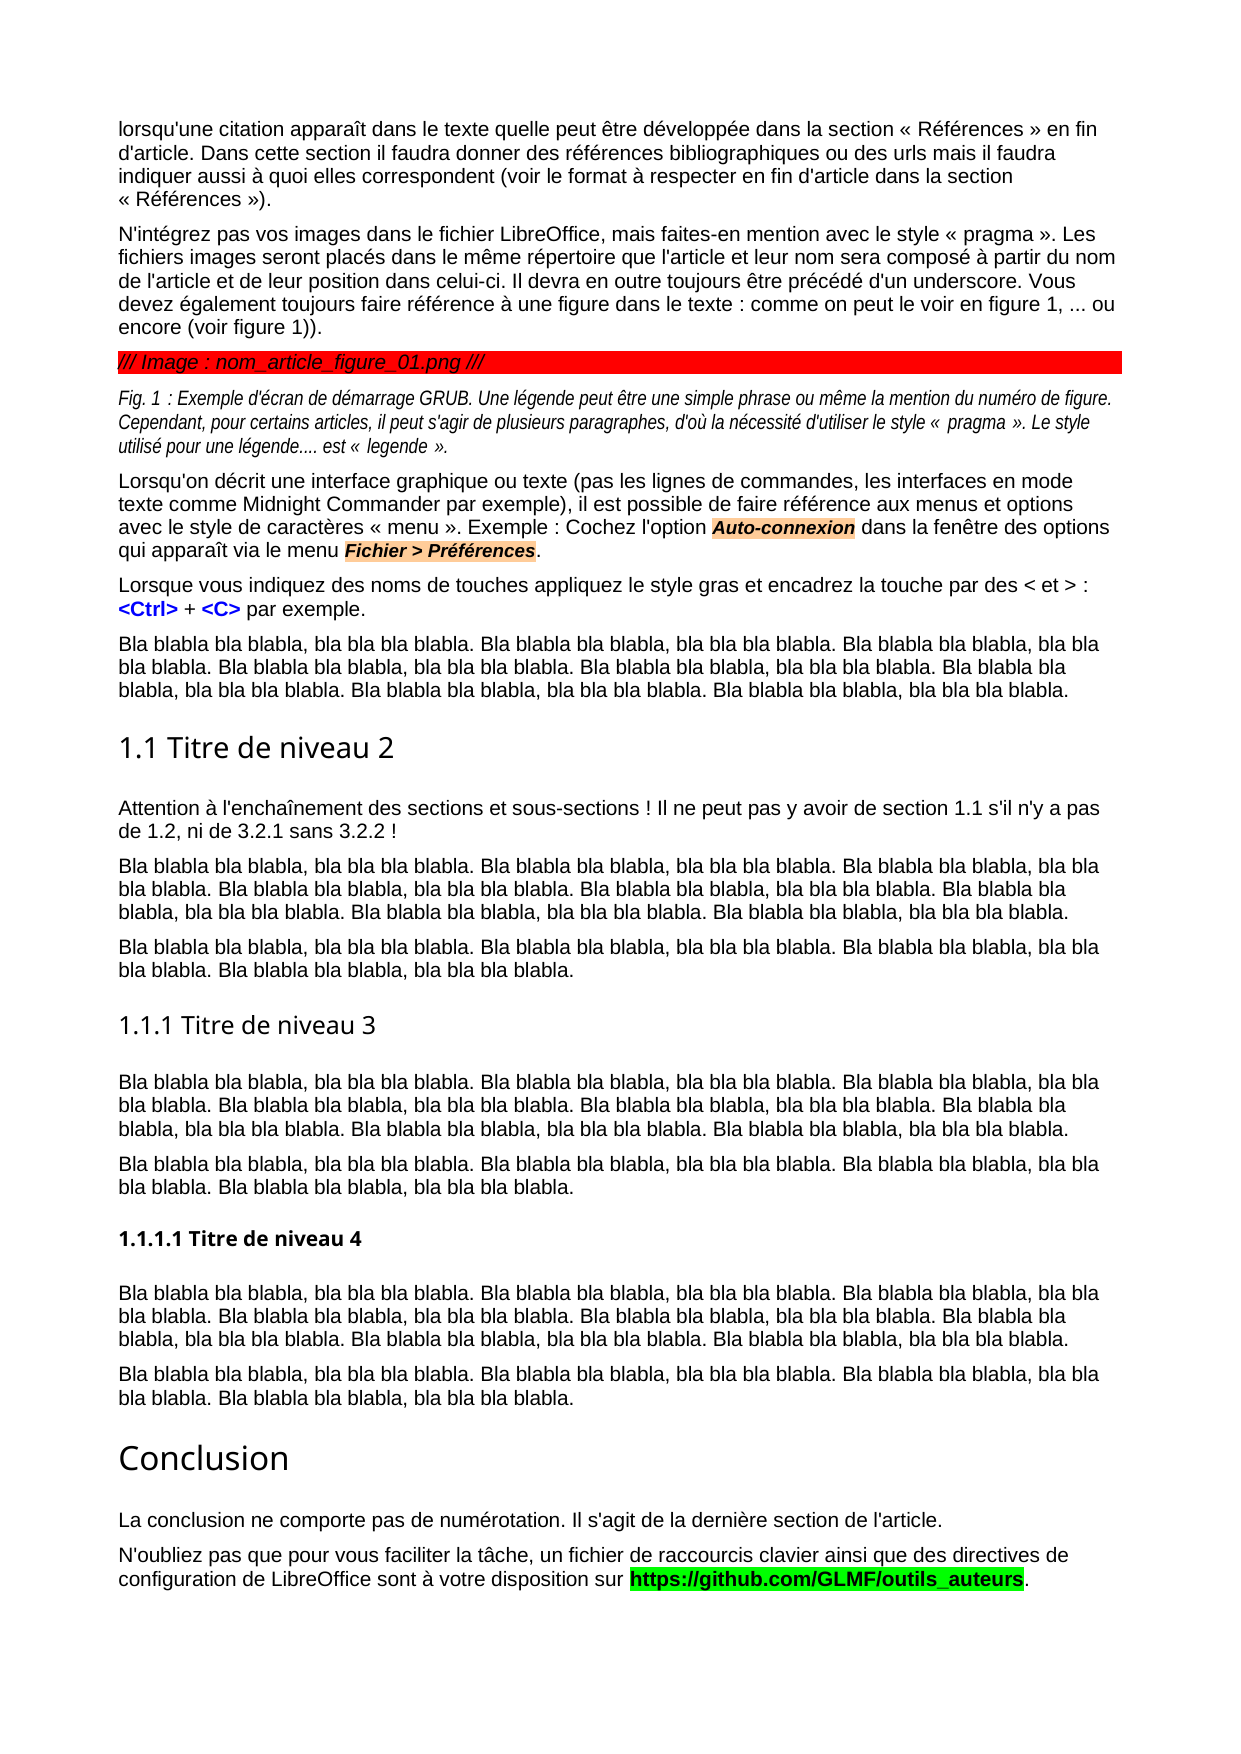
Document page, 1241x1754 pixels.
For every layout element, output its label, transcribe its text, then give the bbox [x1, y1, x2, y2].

text Attention à l'enchaînement des sections et sous-sections ! Il ne peut pas y avoir de section 1.1 s'il n'y a pas de 1.2, ni de 3.2.1 sans 3.2.2 ! [118, 796, 1122, 843]
text Lorsque vous indiquez des noms de touches appliquez le style gras et encadrez la touche par des < et > : <Ctrl> + <C> par exemple. [118, 574, 1122, 621]
subtitle 1.1 Titre de niveau 2 [118, 727, 1122, 767]
text Bla blabla bla blabla, bla bla bla blabla. Bla blabla bla blabla, bla bla bla blabla. Bla blabla bla blabla, bla bla bla blabla. Bla blabla bla blabla, bla bla bla blabla. Bla blabla bla blabla, bla bla bla blabla. Bla blabla bla blabla, bla bla bla blabla. Bla blabla bla blabla, bla bla bla blabla. Bla blabla bla blabla, bla bla bla blabla. [118, 854, 1122, 924]
text La conclusion ne comporte pas de numérotation. Il s'agit de la dernière section de l'article. [118, 1509, 1122, 1532]
text N'oubliez pas que pour vous faciliter la tâche, un fichier de raccourcis clavier ainsi que des directives de configuration de LibreOffice sont à votre disposition sur https://github.com/GLMF/outils_auteurs. [118, 1544, 1122, 1591]
text Bla blabla bla blabla, bla bla bla blabla. Bla blabla bla blabla, bla bla bla blabla. Bla blabla bla blabla, bla bla bla blabla. Bla blabla bla blabla, bla bla bla blabla. Bla blabla bla blabla, bla bla bla blabla. Bla blabla bla blabla, bla bla bla blabla. Bla blabla bla blabla, bla bla bla blabla. Bla blabla bla blabla, bla bla bla blabla. [118, 632, 1122, 702]
text Bla blabla bla blabla, bla bla bla blabla. Bla blabla bla blabla, bla bla bla blabla. Bla blabla bla blabla, bla bla bla blabla. Bla blabla bla blabla, bla bla bla blabla. [118, 1152, 1122, 1199]
text Bla blabla bla blabla, bla bla bla blabla. Bla blabla bla blabla, bla bla bla blabla. Bla blabla bla blabla, bla bla bla blabla. Bla blabla bla blabla, bla bla bla blabla. Bla blabla bla blabla, bla bla bla blabla. Bla blabla bla blabla, bla bla bla blabla. Bla blabla bla blabla, bla bla bla blabla. Bla blabla bla blabla, bla bla bla blabla. [118, 1071, 1122, 1141]
text Bla blabla bla blabla, bla bla bla blabla. Bla blabla bla blabla, bla bla bla blabla. Bla blabla bla blabla, bla bla bla blabla. Bla blabla bla blabla, bla bla bla blabla. [118, 936, 1122, 982]
text N'intégrez pas vos images dans le fichier LibreOffice, mais faites-en mention avec le style « pragma ». Les fichiers images seront placés dans le même répertoire que l'article et leur nom sera composé à partir du nom de l'article et de leur position dans celui-ci. Il devra en outre toujours être précédé d'un underscore. Vous devez également toujours faire référence à une figure dans le texte : comme on peut le voir en figure 1, ... ou encore (voir figure 1)). [118, 223, 1122, 339]
text /// Image : nom_article_figure_01.png /// [118, 351, 1122, 374]
text Bla blabla bla blabla, bla bla bla blabla. Bla blabla bla blabla, bla bla bla blabla. Bla blabla bla blabla, bla bla bla blabla. Bla blabla bla blabla, bla bla bla blabla. [118, 1363, 1122, 1409]
text lorsqu'une citation apparaît dans le texte quelle peut être développée dans la section « Références » en fin d'article. Dans cette section il faudra donner des références bibliographiques ou des urls mais il faudra indiquer aussi à quoi elles correspondent (voir le format à respecter en fin d'article dans la section « Références »). [118, 118, 1122, 211]
text Bla blabla bla blabla, bla bla bla blabla. Bla blabla bla blabla, bla bla bla blabla. Bla blabla bla blabla, bla bla bla blabla. Bla blabla bla blabla, bla bla bla blabla. Bla blabla bla blabla, bla bla bla blabla. Bla blabla bla blabla, bla bla bla blabla. Bla blabla bla blabla, bla bla bla blabla. Bla blabla bla blabla, bla bla bla blabla. [118, 1281, 1122, 1351]
subtitle Conclusion [118, 1434, 1122, 1479]
subtitle 1.1.1.1 Titre de niveau 4 [118, 1224, 1122, 1252]
text Fig. 1 : Exemple d'écran de démarrage GRUB. Une légende peut être une simple phrase ou même la mention du numéro de figure. Cependant, pour certains articles, il peut s'agir de plusieurs paragraphes, d'où la nécessité d'utiliser le style « pragma ». Le style utilisé pour une légende.... est « legende ». [118, 386, 1122, 458]
subtitle 1.1.1 Titre de niveau 3 [118, 1007, 1122, 1041]
text Lorsqu'on décrit une interface graphique ou texte (pas les lignes de commandes, les interfaces en mode texte comme Midnight Commander par exemple), il est possible de faire référence aux menus et options avec le style de caractères « menu ». Exemple : Cochez l'option Auto-connexion dans la fenêtre des options qui apparaît via le menu Fichier > Préférences. [118, 469, 1122, 562]
